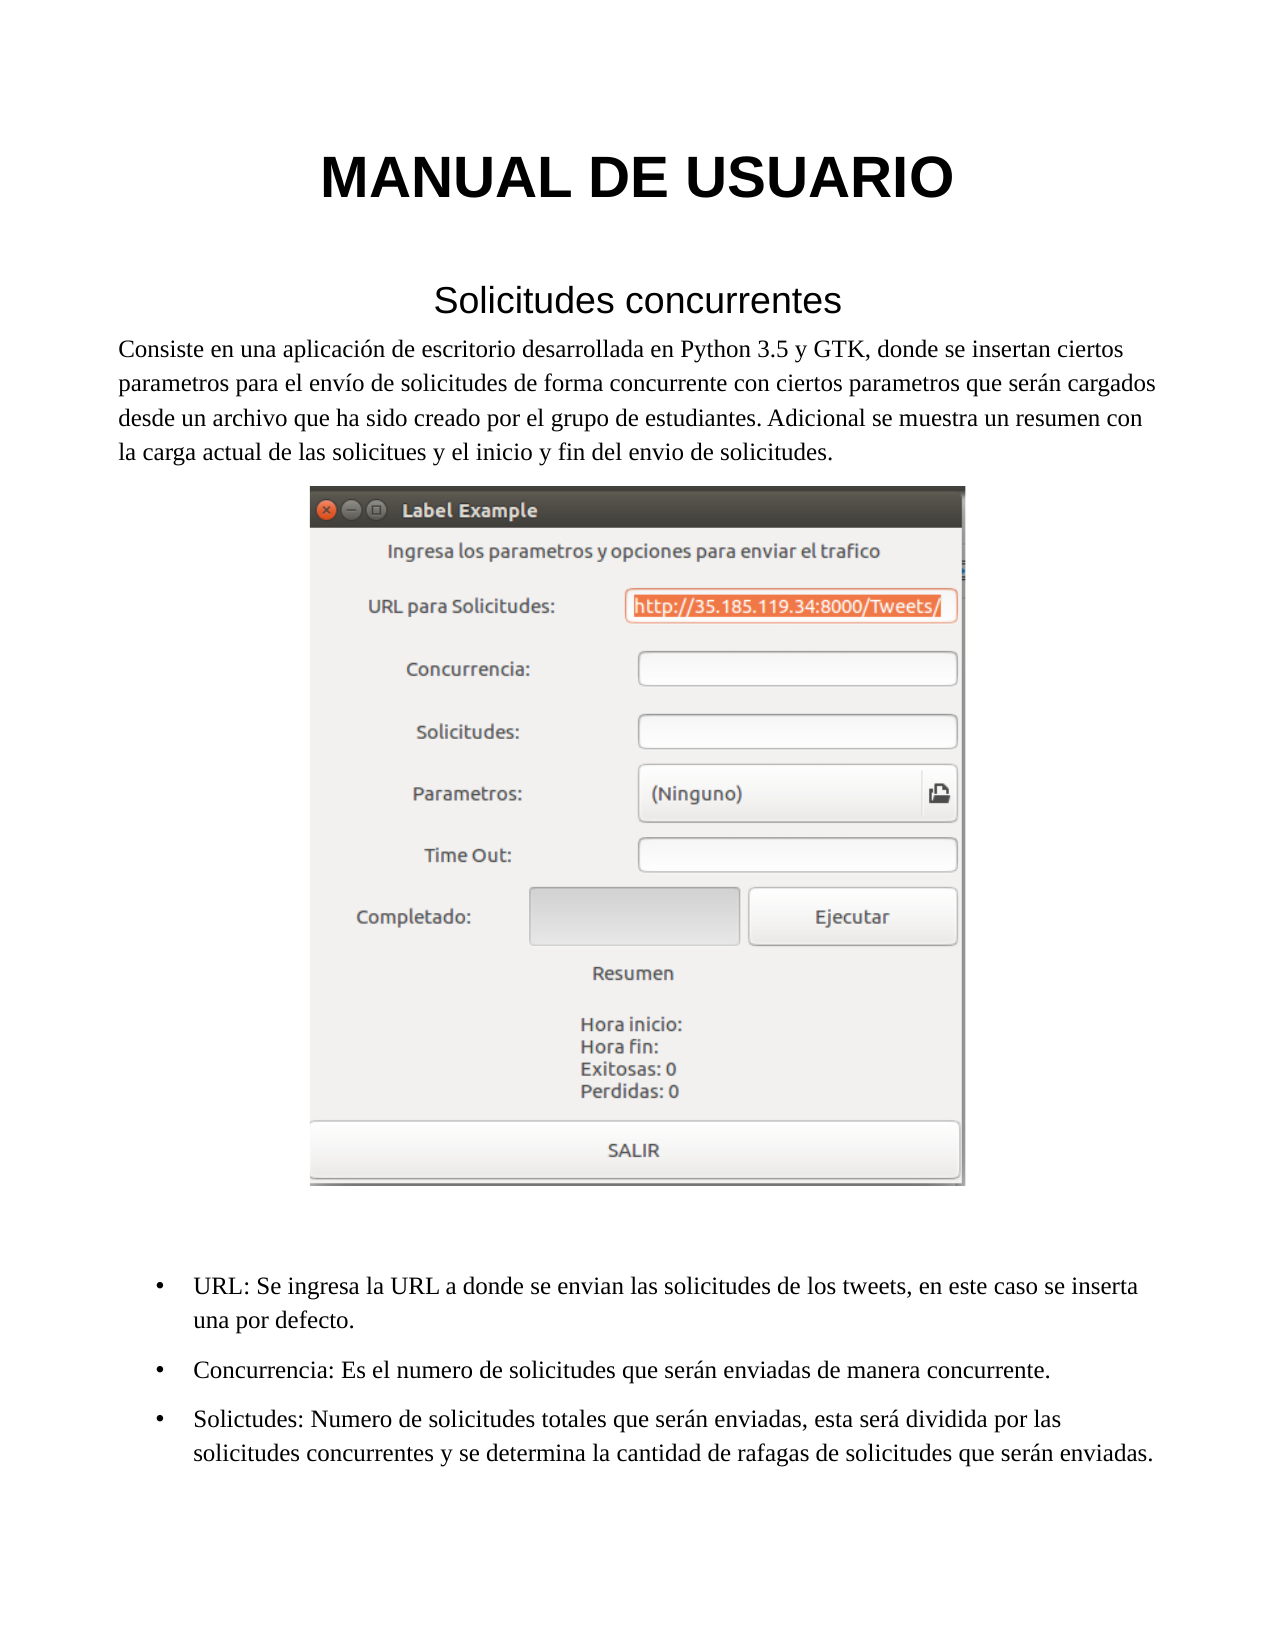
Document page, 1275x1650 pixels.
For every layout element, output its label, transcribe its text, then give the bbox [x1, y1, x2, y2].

title MANUAL DE USUARIO [118, 143, 1157, 210]
text Consiste en una aplicación de escritorio desarrollada en Python 3.5 y GTK, donde se insertan ciertos parametros para el envío de solicitudes de forma concurrente con ciertos parametros que serán cargados desde un archivo que ha sido creado por el grupo de estudiantes. Adicional se muestra un resumen con la carga actual de las solicitues y el inicio y fin del envio de solicitudes. [118, 334, 1157, 466]
list Concurrencia: Es el numero de solicitudes que serán enviadas de manera concurrente. [156, 1355, 1157, 1383]
list URL: Se ingresa la URL a donde se envian las solicitudes de los tweets, en este caso se inserta una por defecto. [156, 1271, 1157, 1334]
subtitle Solicitudes concurrentes [118, 278, 1157, 321]
list Solictudes: Numero de solicitudes totales que serán enviadas, esta será dividida por las solicitudes concurrentes y se determina la cantidad de rafagas de solicitudes que serán enviadas. [156, 1404, 1157, 1467]
picture [309, 486, 966, 1186]
